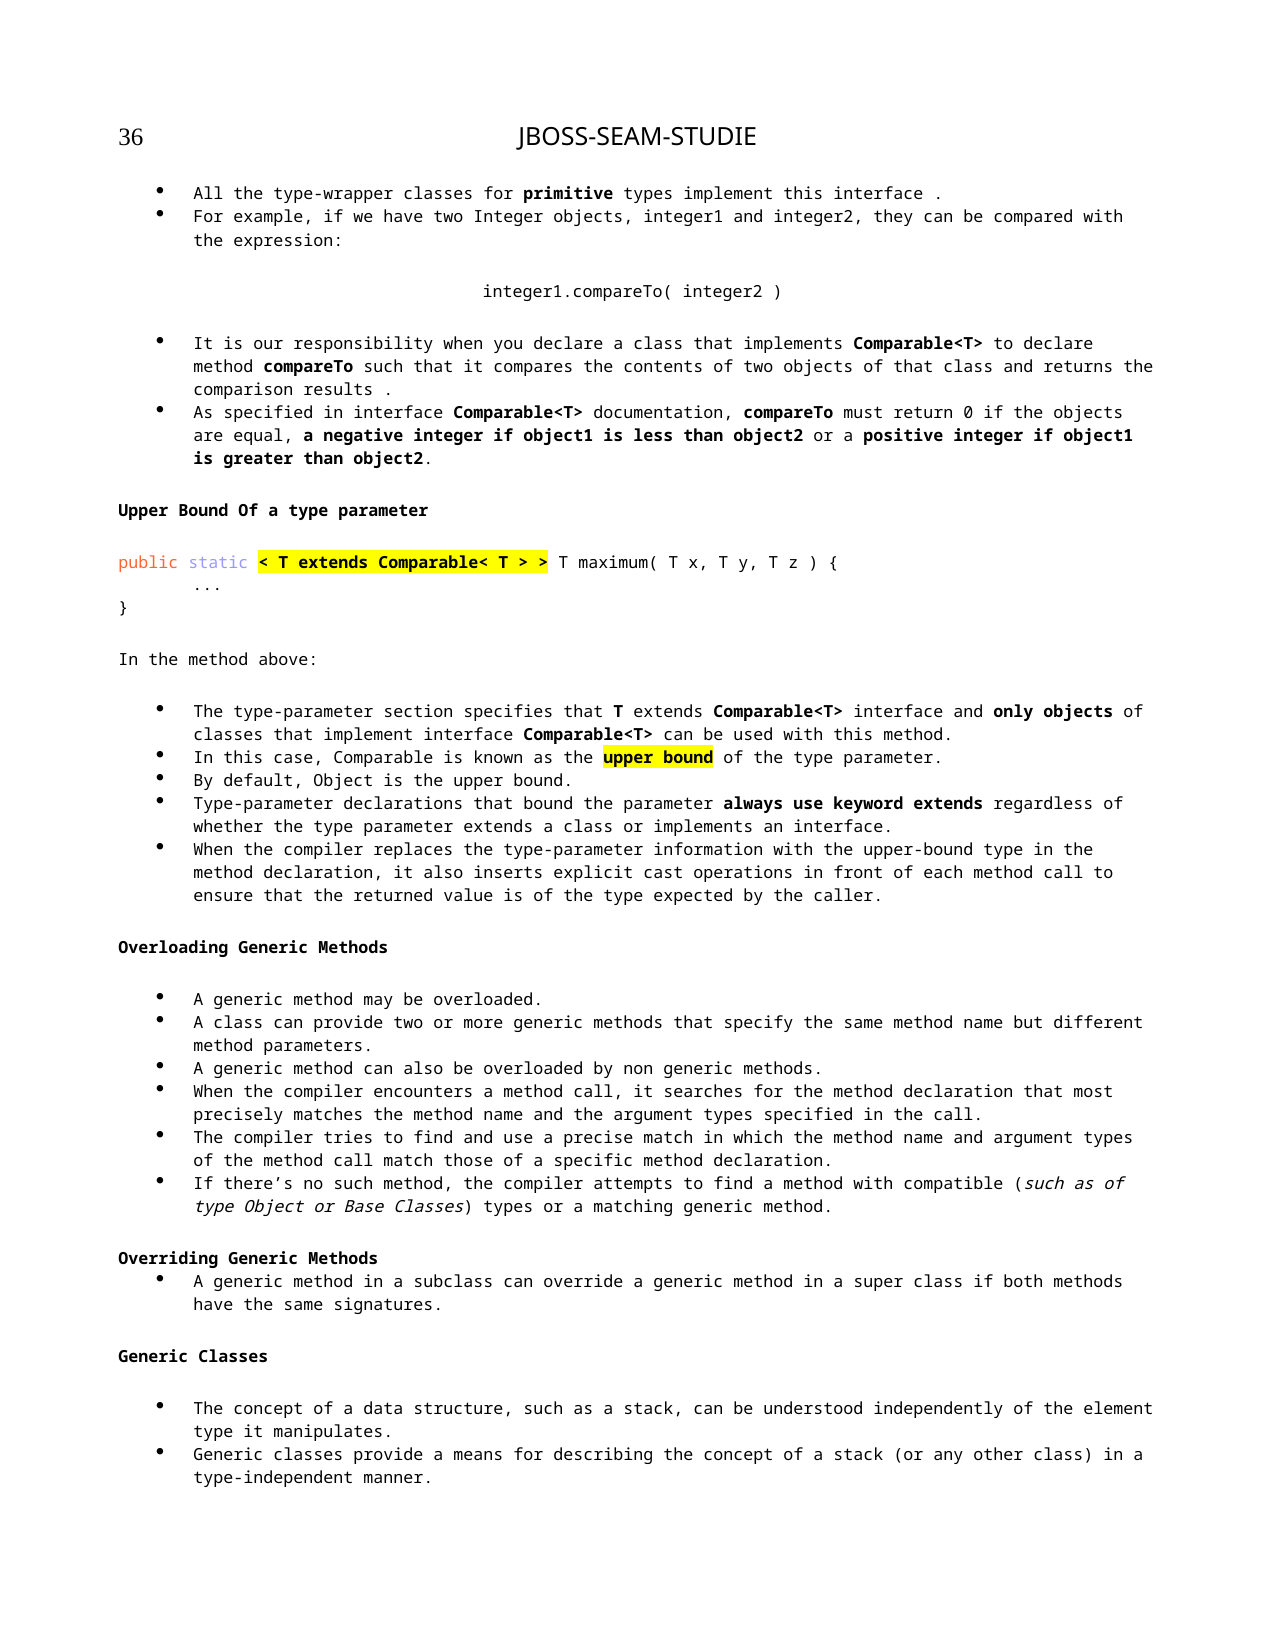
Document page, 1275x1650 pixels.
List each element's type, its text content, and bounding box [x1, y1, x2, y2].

list When the compiler replaces the type-parameter information with the upper-bound type in the method declaration, it also inserts explicit cast operations in front of each method call to ensure that the returned value is of the type expected by the caller. [156, 838, 1157, 906]
text public static < T extends Comparable< T > > T maximum( T x, T y, T z ) { [118, 550, 1157, 573]
list A generic method can also be overloaded by non generic methods. [156, 1057, 1157, 1080]
text ... [118, 573, 1157, 596]
list As specified in interface Comparable<T> documentation, compareTo must return 0 if the objects are equal, a negative integer if object1 is less than object2 or a positive integer if object1 is greater than object2. [156, 401, 1157, 469]
text Overloading Generic Methods [118, 936, 1157, 958]
list The type-parameter section specifies that T extends Comparable<T> interface and only objects of classes that implement interface Comparable<T> can be used with this method. [156, 699, 1157, 745]
list For example, if we have two Integer objects, integer1 and integer2, they can be compared with the expression: [156, 205, 1157, 251]
list Type-parameter declarations that bound the parameter always use keyword extends regardless of whether the type parameter extends a class or implements an interface. [156, 792, 1157, 838]
text Upper Bound Of a type parameter [118, 498, 1157, 521]
list It is our responsibility when you declare a class that implements Comparable<T> to declare method compareTo such that it compares the contents of two objects of that class and returns the comparison results . [156, 332, 1157, 401]
list When the compiler encounters a method call, it searches for the method declaration that most precisely matches the method name and the argument types specified in the call. [156, 1080, 1157, 1126]
list By default, Object is the upper bound. [156, 768, 1157, 792]
list The concept of a data structure, such as a stack, can be understood independently of the element type it manipulates. [156, 1396, 1157, 1442]
text Generic Classes [118, 1344, 1157, 1367]
list A generic method may be overloaded. [156, 987, 1157, 1011]
list A class can provide two or more generic methods that specify the same method name but different method parameters. [156, 1011, 1157, 1057]
list If there’s no such method, the compiler attempts to find a method with compatible (such as of type Object or Base Classes) types or a matching generic method. [156, 1172, 1157, 1218]
text Overriding Generic Methods [118, 1247, 1157, 1269]
list In this case, Comparable is known as the upper bound of the type parameter. [156, 745, 1157, 768]
list The compiler tries to find and use a precise match in which the method name and argument types of the method call match those of a specific method declaration. [156, 1126, 1157, 1172]
list Generic classes provide a means for describing the concept of a stack (or any other class) in a type-independent manner. [156, 1442, 1157, 1488]
text integer1.compareTo( integer2 ) [118, 280, 1157, 303]
text } [118, 596, 1157, 618]
list All the type-wrapper classes for primitive types implement this interface . [156, 182, 1157, 205]
list A generic method in a subclass can override a generic method in a super class if both methods have the same signatures. [156, 1269, 1157, 1315]
text In the method above: [118, 647, 1157, 670]
